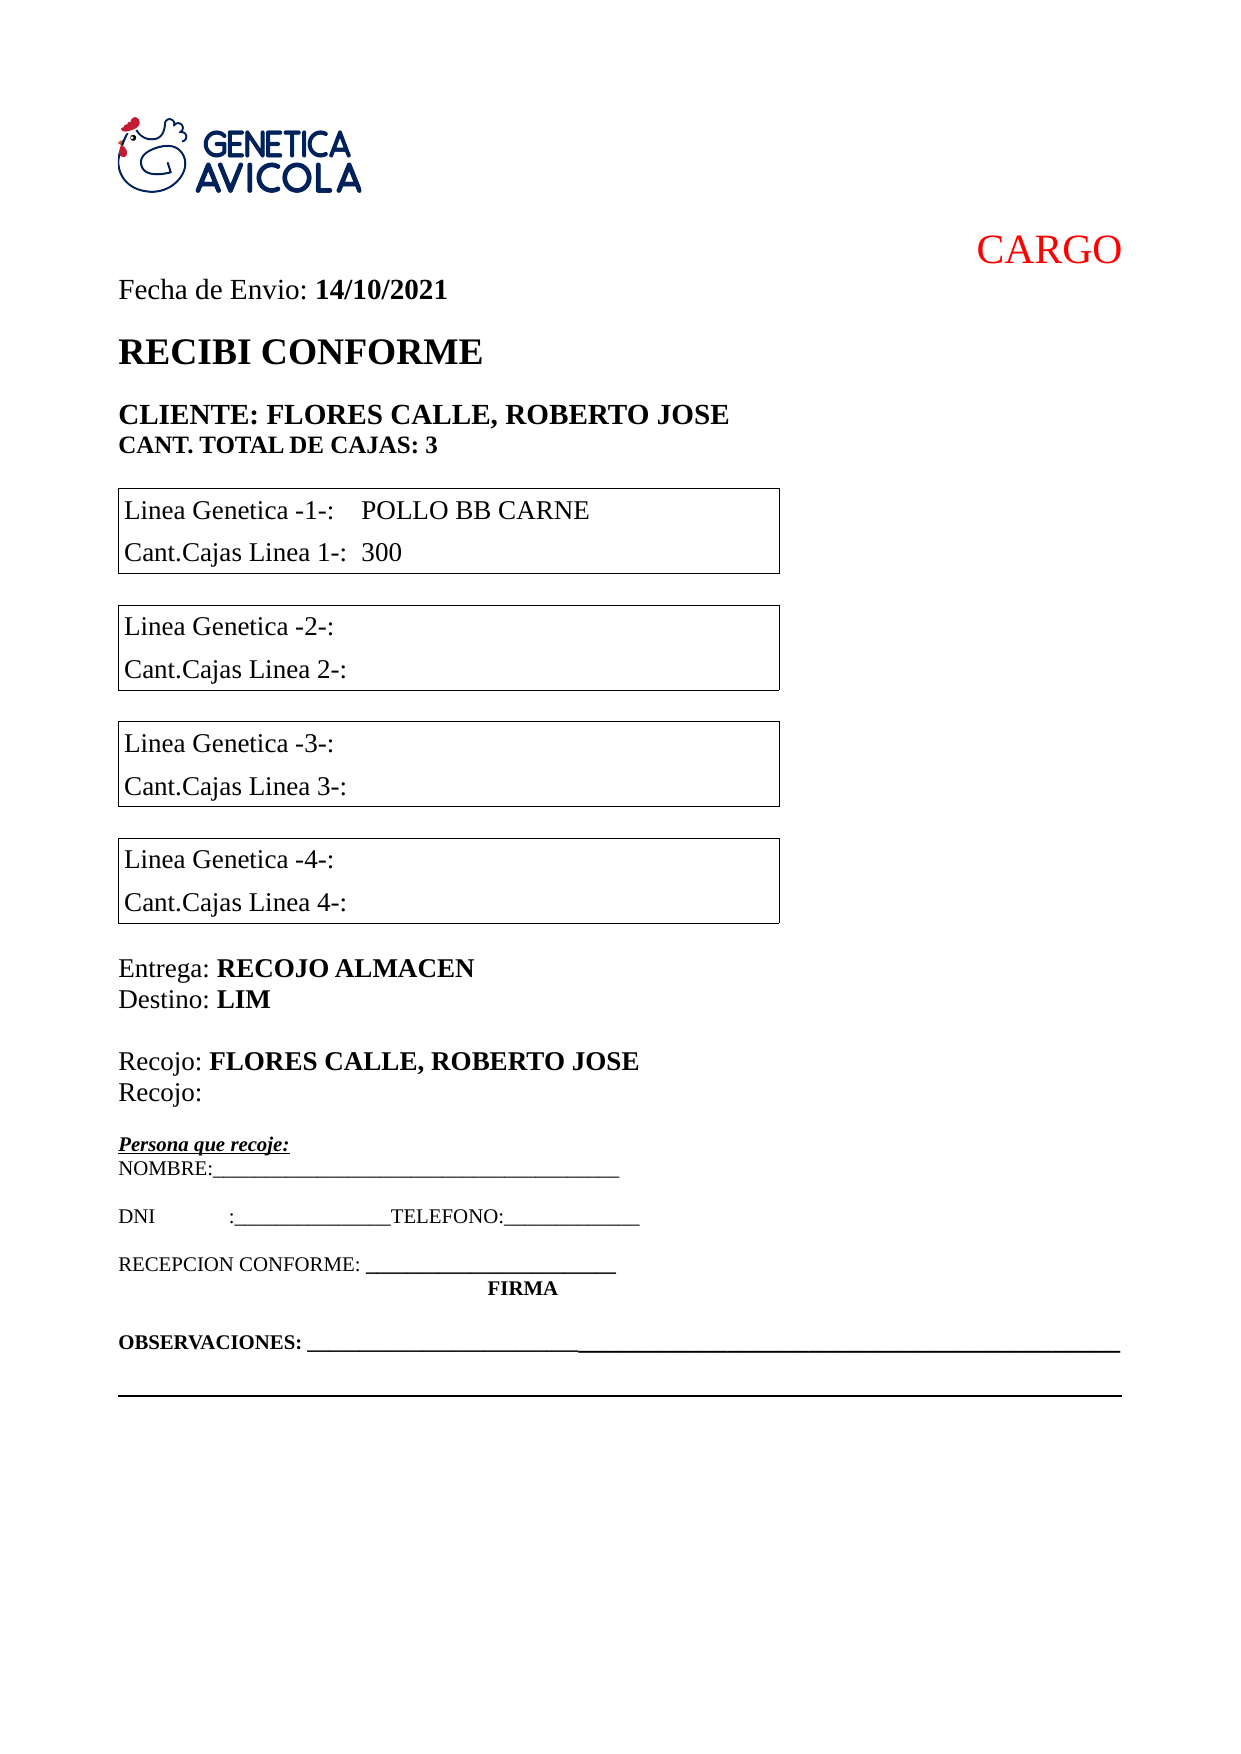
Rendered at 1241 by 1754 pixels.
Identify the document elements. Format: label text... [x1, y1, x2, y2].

table_cell Linea Genetica -2-: [119, 606, 356, 647]
text NOMBRE:_______________________________________ [118, 1156, 1122, 1180]
text FIRMA [118, 1276, 1122, 1300]
text Fecha de Envio: 14/10/2021 [118, 272, 1122, 306]
text Recojo: [118, 1076, 1122, 1108]
table_cell Linea Genetica -3-: [119, 722, 356, 764]
table_cell [356, 606, 779, 647]
text CLIENTE: FLORES CALLE, ROBERTO JOSE [118, 397, 1122, 431]
text RECIBI CONFORME [118, 330, 1122, 373]
text Destino: LIM [118, 983, 1122, 1014]
table_cell [356, 574, 779, 604]
text OBSERVACIONES: __________________________________________________________________ [118, 1324, 1122, 1355]
table_cell [356, 691, 779, 721]
text Persona que recoje: [118, 1132, 1122, 1156]
table_cell [356, 807, 779, 838]
table_cell [118, 691, 356, 721]
table_header Linea Genetica -1-: [119, 489, 356, 531]
text DNI :_______________TELEFONO:_____________ [118, 1204, 1122, 1228]
table_cell Cant.Cajas Linea 4-: [119, 880, 356, 923]
table_cell [118, 807, 356, 838]
table_cell Cant.Cajas Linea 3-: [119, 764, 356, 806]
table_cell Cant.Cajas Linea 1-: [119, 531, 356, 573]
table_cell [356, 722, 779, 764]
table_cell [118, 574, 356, 604]
table_cell 300 [356, 531, 779, 573]
text CARGO [118, 224, 1122, 272]
table_cell Cant.Cajas Linea 2-: [119, 647, 356, 690]
table_cell [356, 647, 779, 690]
table_cell Linea Genetica -4-: [119, 839, 356, 880]
text Entrega: RECOJO ALMACEN [118, 952, 1122, 983]
text RECEPCION CONFORME: ________________________ [118, 1252, 1122, 1276]
text Recojo: FLORES CALLE, ROBERTO JOSE [118, 1045, 1122, 1076]
picture [117, 117, 362, 193]
table_cell [356, 839, 779, 880]
table_cell [356, 764, 779, 806]
text CANT. TOTAL DE CAJAS: 3 [118, 431, 1122, 459]
table_cell [356, 880, 779, 923]
table_header POLLO BB CARNE [356, 489, 779, 531]
